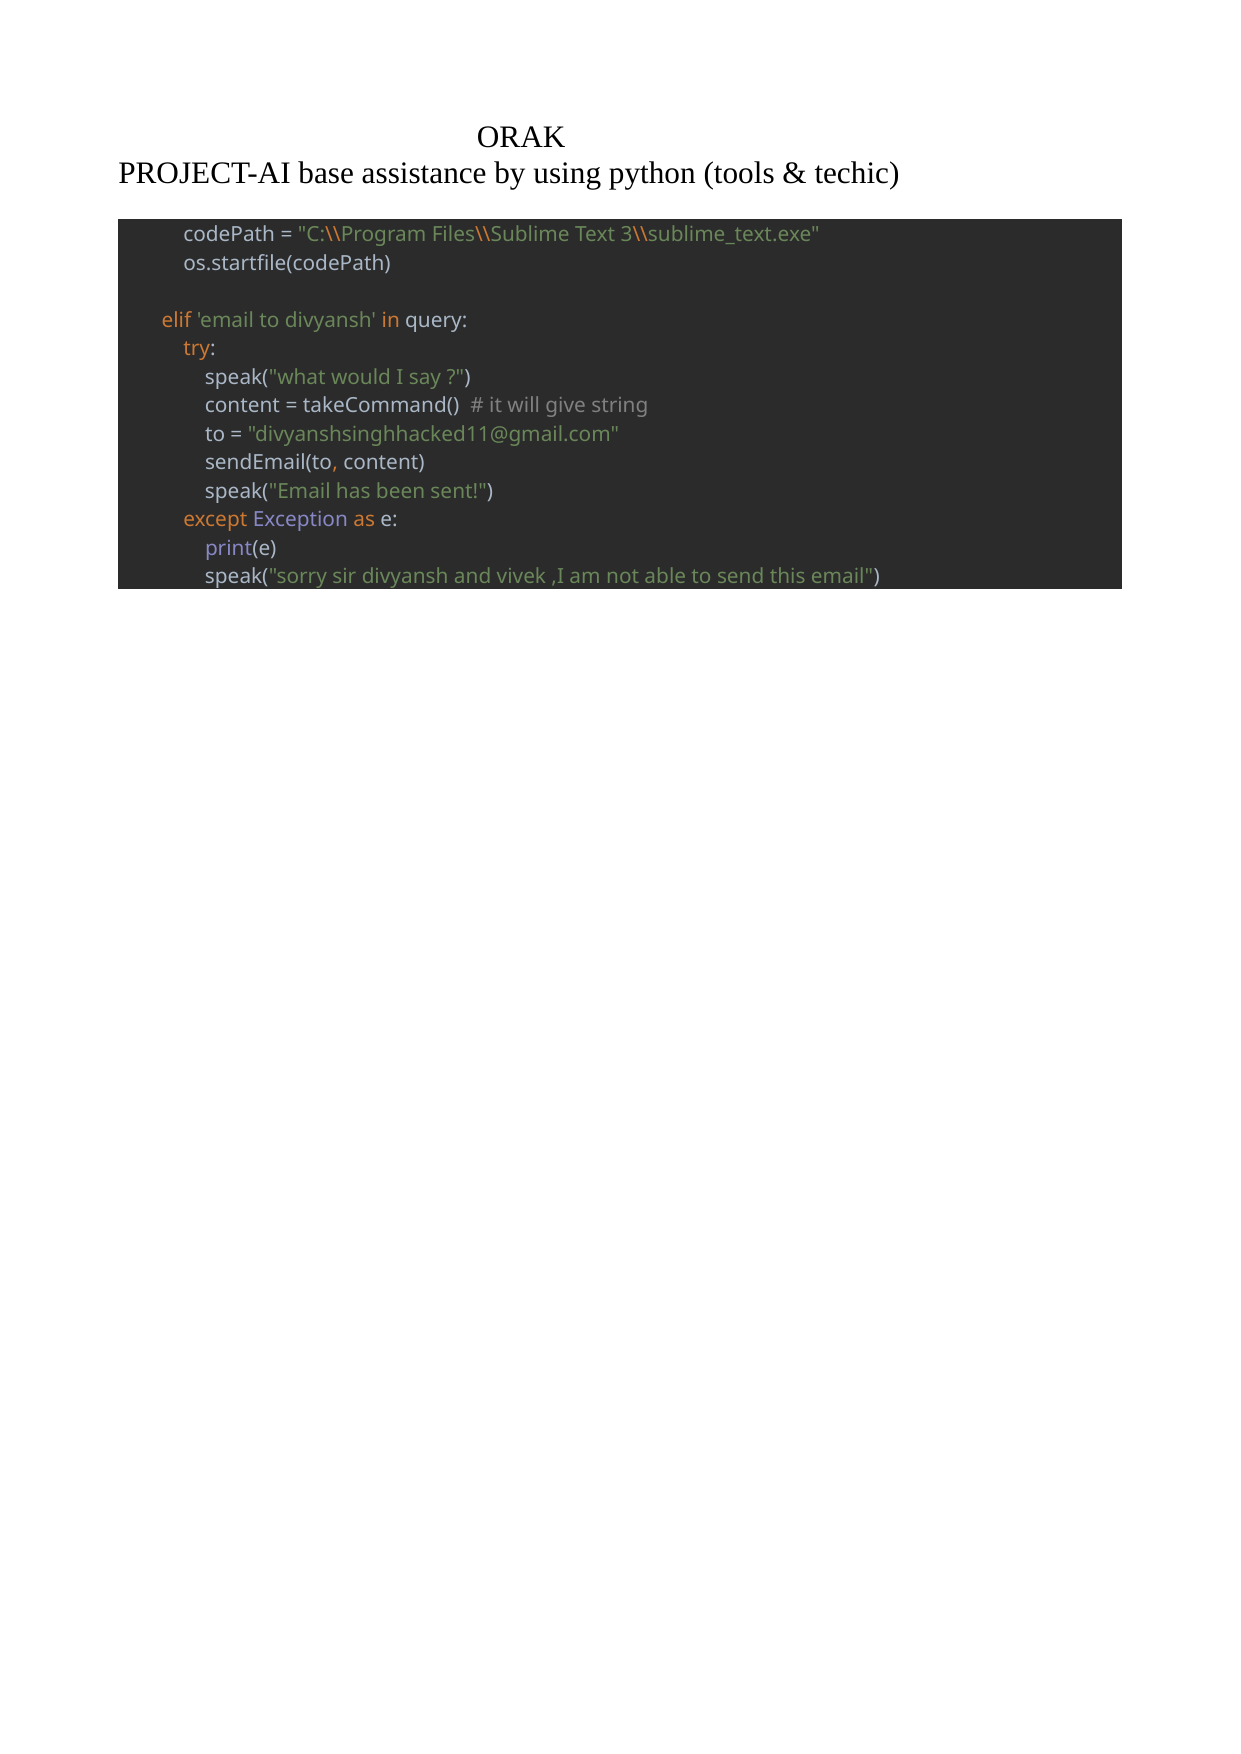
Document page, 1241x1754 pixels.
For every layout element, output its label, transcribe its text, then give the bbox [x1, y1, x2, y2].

text codePath = "C:\\Program Files\\Sublime Text 3\\sublime_text.exe" os.startfile(codePath) elif 'email to divyansh' in query: try: speak("what would I say ?") content = takeCommand() # it will give string to = "divyanshsinghhacked11@gmail.com" sendEmail(to, content) speak("Email has been sent!") except Exception as e: print(e) speak("sorry sir divyansh and vivek ,I am not able to send this email") [118, 219, 1122, 589]
